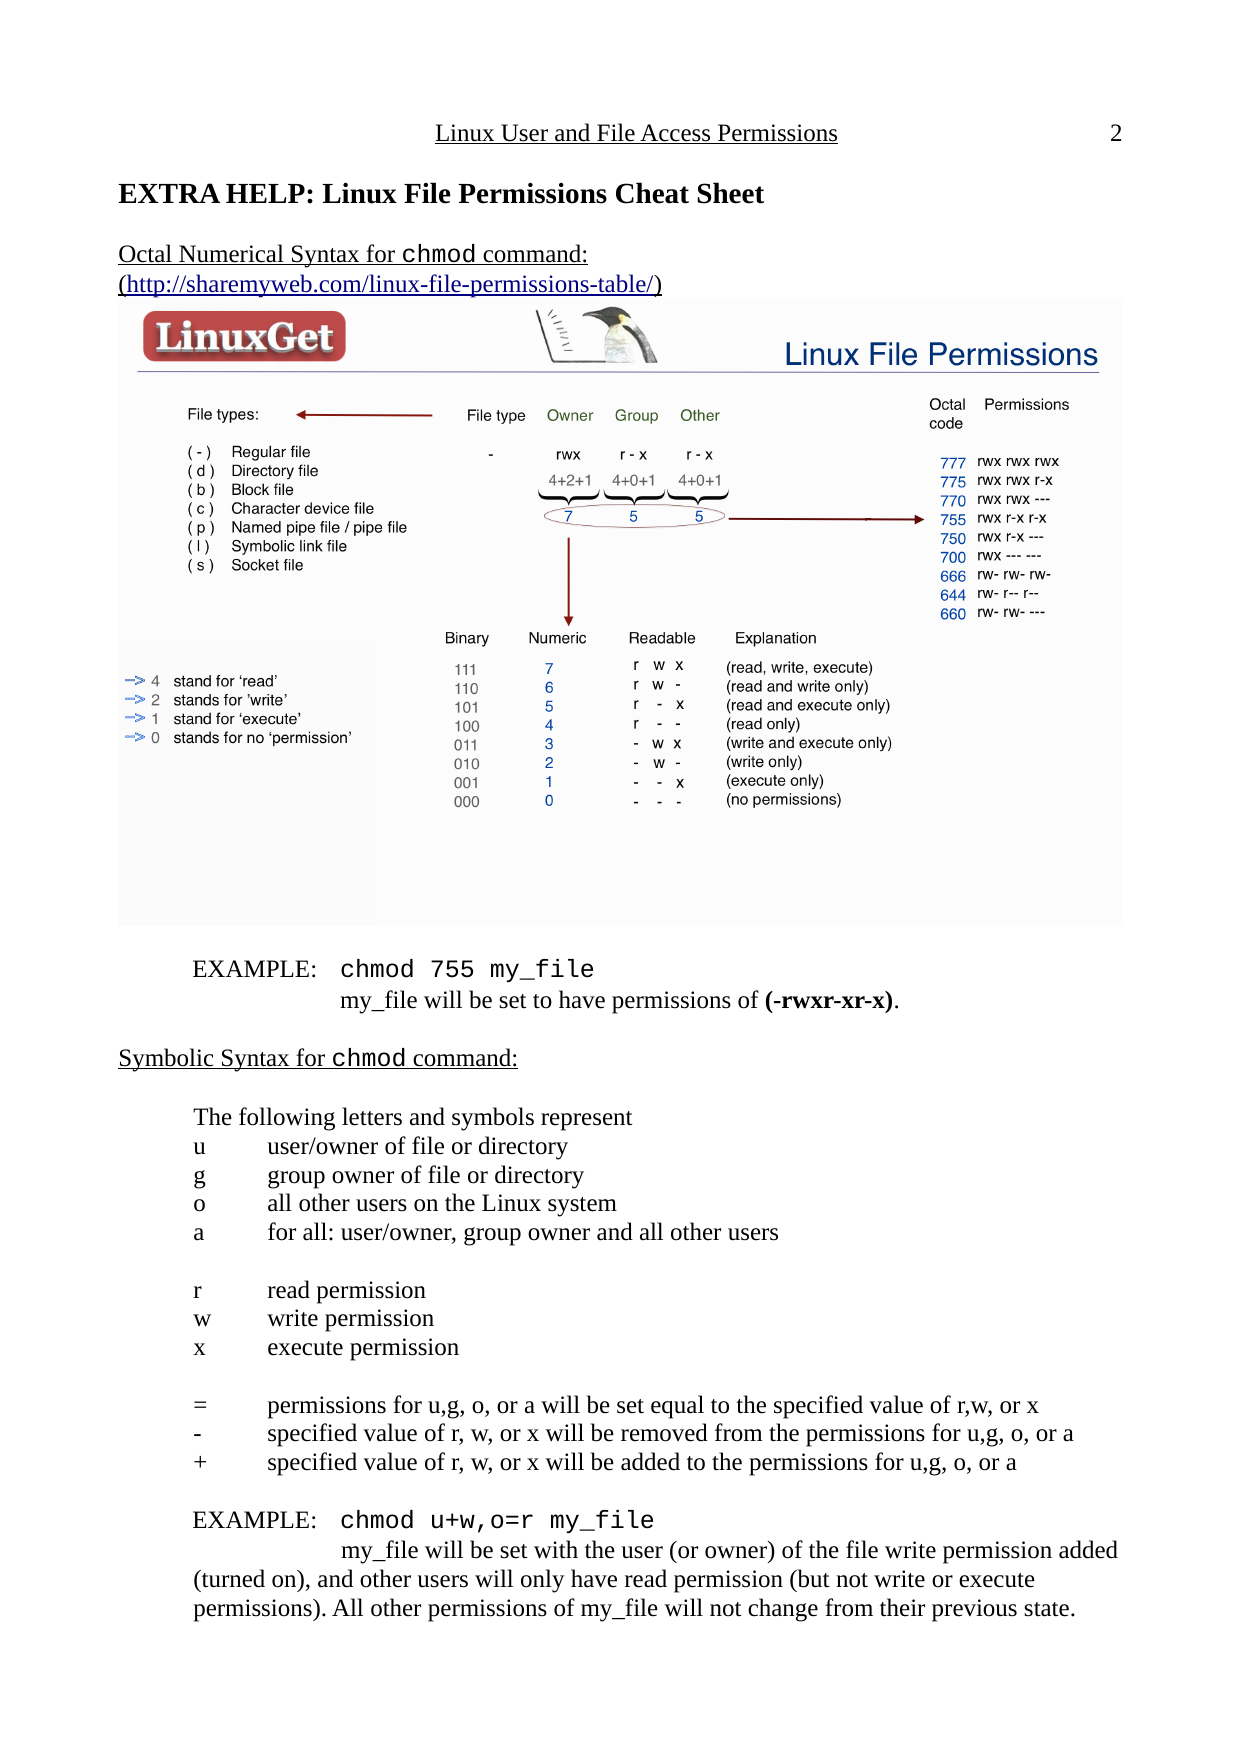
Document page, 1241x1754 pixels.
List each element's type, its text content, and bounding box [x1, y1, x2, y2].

text + specified value of r, w, or x will be added to the permissions for u,g, o, or a [193, 1447, 1122, 1476]
text r read permission w write permission x execute permission [193, 1275, 1122, 1361]
text EXAMPLE: chmod 755 my_file [118, 954, 1122, 985]
text - specified value of r, w, or x will be removed from the permissions for u,g, o, or a [193, 1418, 1122, 1447]
text EXTRA HELP: Linux File Permissions Cheat Sheet [118, 176, 1122, 210]
text Symbolic Syntax for chmod command: [118, 1043, 1122, 1073]
text EXAMPLE: chmod u+w,o=r my_file [118, 1505, 1122, 1536]
text Octal Numerical Syntax for chmod command: [118, 239, 1122, 269]
text The following letters and symbols represent u user/owner of file or directory g group owner of file or directory o all other users on the Linux system a for all: user/owner, group owner and all other users [193, 1102, 1122, 1246]
picture [118, 298, 1123, 926]
text my_file will be set to have permissions of (-rwxr-xr-x). [118, 985, 1122, 1014]
text my_file will be set with the user (or owner) of the file write permission added (turned on), and other users will only have read permission (but not write or execute permissions). All other permissions of my_file will not change from their previous state. [193, 1536, 1122, 1622]
text = permissions for u,g, o, or a will be set equal to the specified value of r,w, or x [193, 1390, 1122, 1418]
text (http://sharemyweb.com/linux-file-permissions-table/) [118, 269, 1122, 298]
